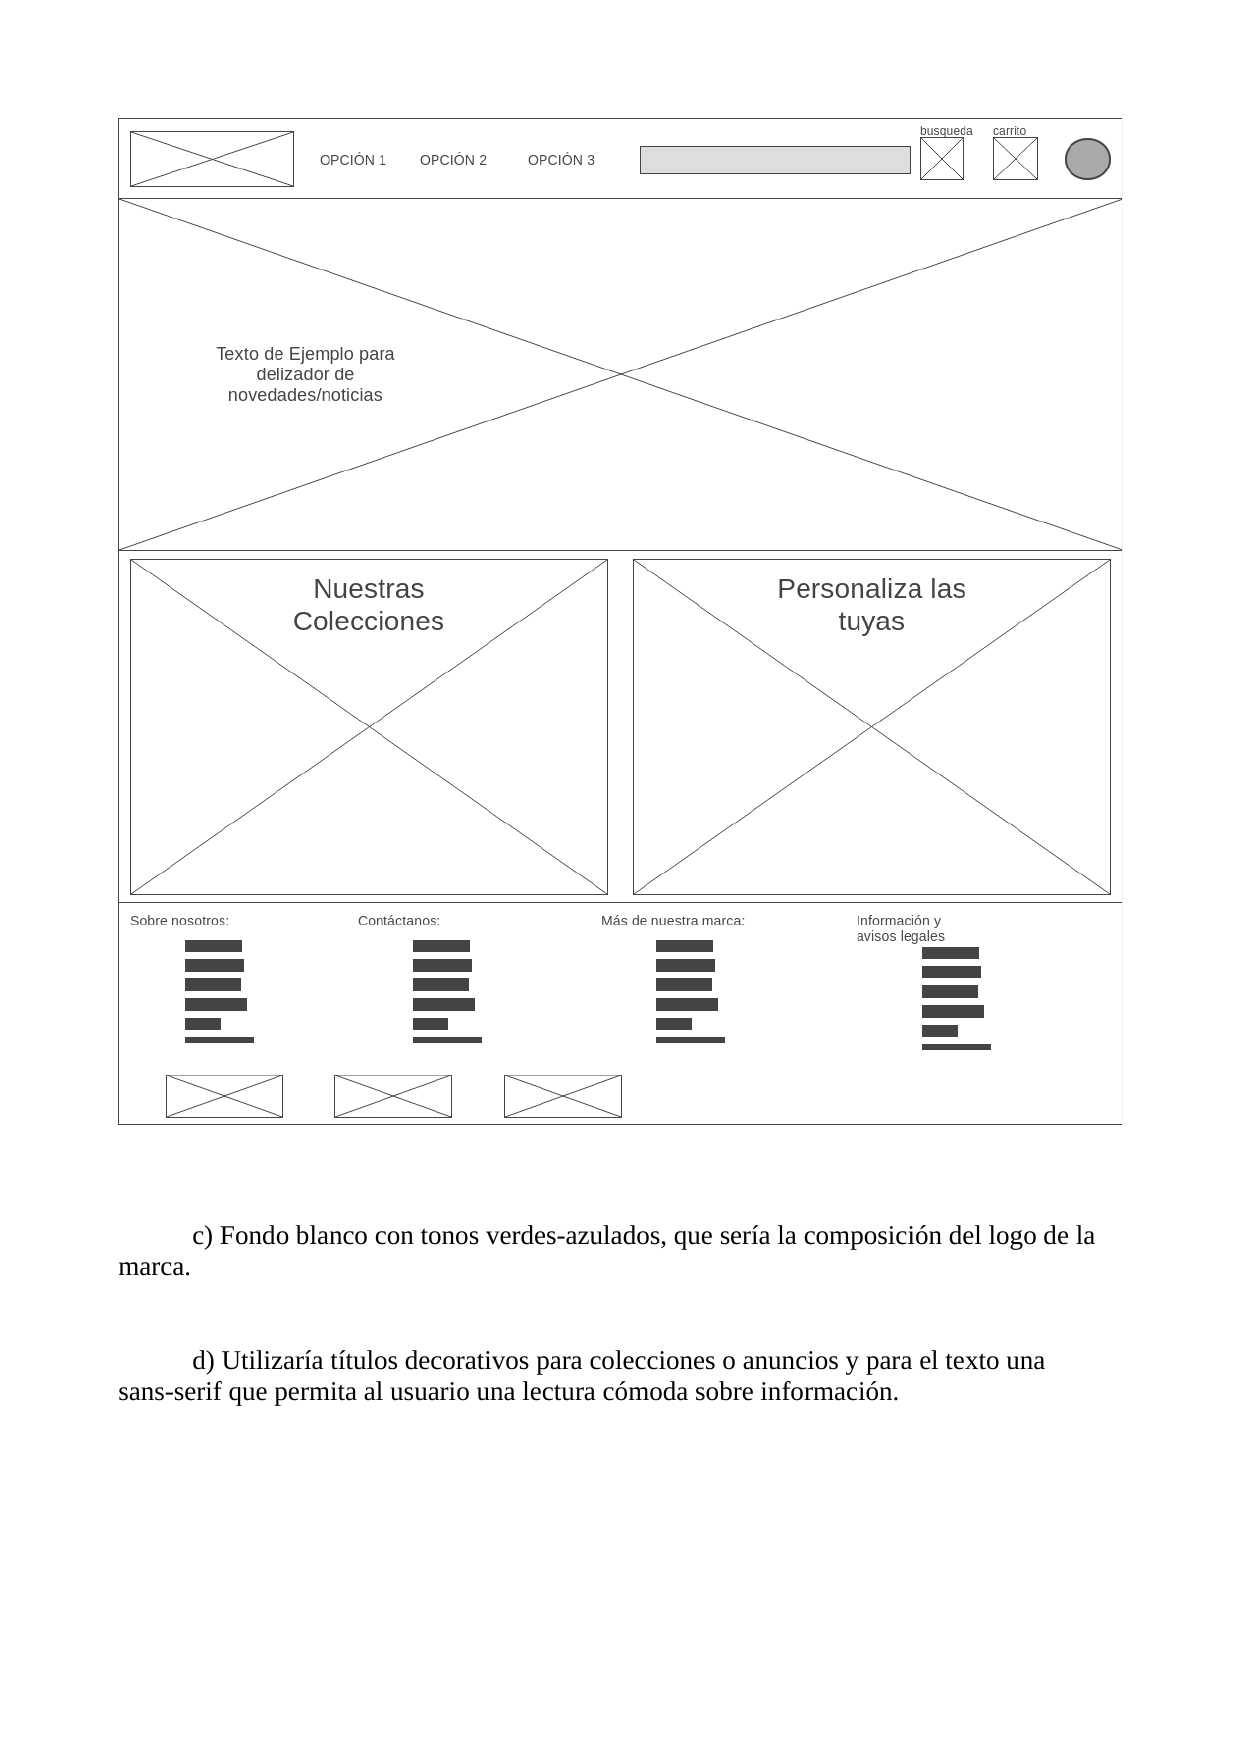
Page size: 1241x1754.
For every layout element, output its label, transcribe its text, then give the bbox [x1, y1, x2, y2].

picture [118, 118, 1123, 1126]
text c) Fondo blanco con tonos verdes-azulados, que sería la composición del logo de la marca. [118, 1219, 1122, 1282]
text d) Utilizaría títulos decorativos para colecciones o anuncios y para el texto una [118, 1344, 1122, 1375]
text sans-serif que permita al usuario una lectura cómoda sobre información. [118, 1375, 1122, 1406]
